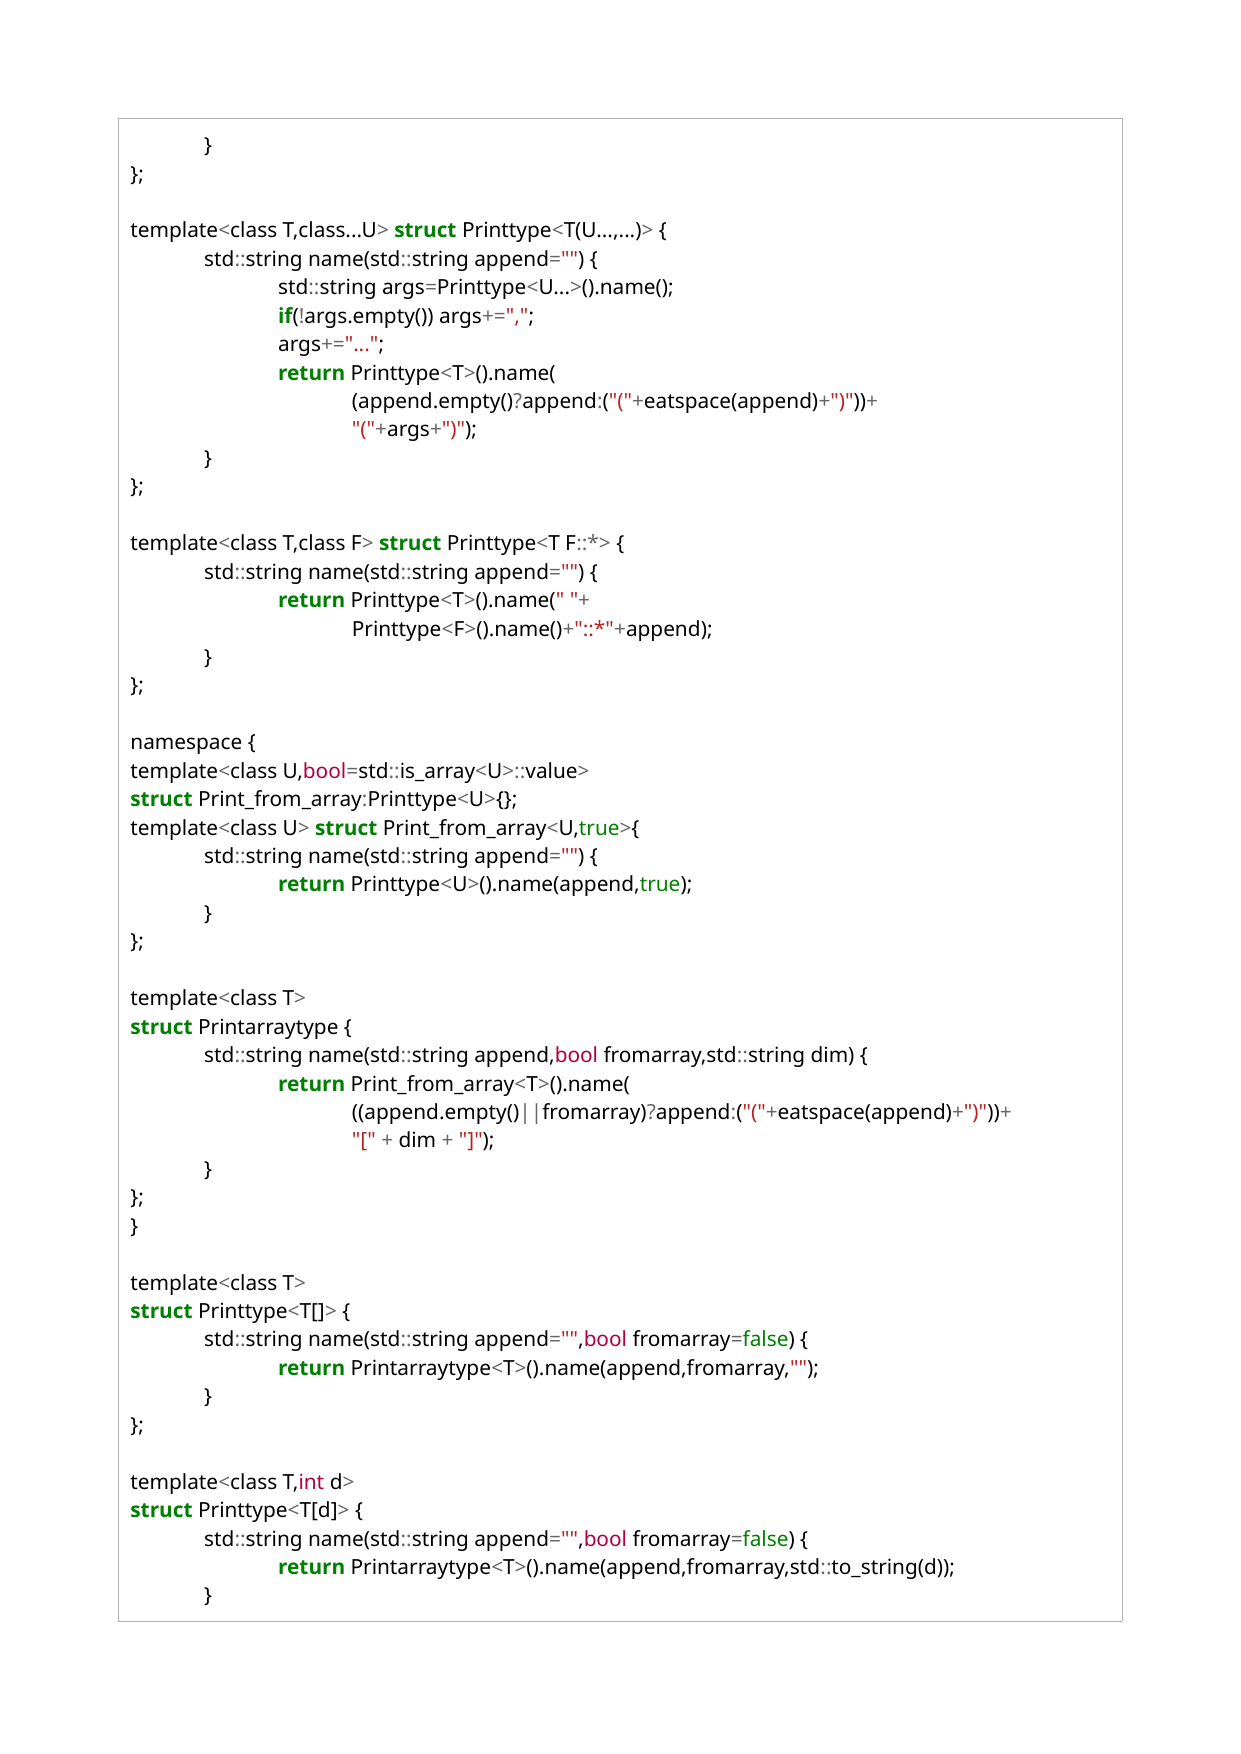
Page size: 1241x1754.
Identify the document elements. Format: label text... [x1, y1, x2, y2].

table_cell } }; template<class T,class...U> struct Printtype<T(U...,...)> { std::string name(std::string append="") { std::string args=Printtype<U...>().name(); if(!args.empty()) args+=","; args+="..."; return Printtype<T>().name( (append.empty()?append:("("+eatspace(append)+")"))+ "("+args+")"); } }; template<class T,class F> struct Printtype<T F::*> { std::string name(std::string append="") { return Printtype<T>().name(" "+ Printtype<F>().name()+"::*"+append); } }; namespace { template<class U,bool=std::is_array<U>::value> struct Print_from_array:Printtype<U>{}; template<class U> struct Print_from_array<U,true>{ std::string name(std::string append="") { return Printtype<U>().name(append,true); } }; template<class T> struct Printarraytype { std::string name(std::string append,bool fromarray,std::string dim) { return Print_from_array<T>().name( ((append.empty()||fromarray)?append:("("+eatspace(append)+")"))+ "[" + dim + "]"); } }; } template<class T> struct Printtype<T[]> { std::string name(std::string append="",bool fromarray=false) { return Printarraytype<T>().name(append,fromarray,""); } }; template<class T,int d> struct Printtype<T[d]> { std::string name(std::string append="",bool fromarray=false) { return Printarraytype<T>().name(append,fromarray,std::to_string(d)); } [119, 119, 1122, 1621]
